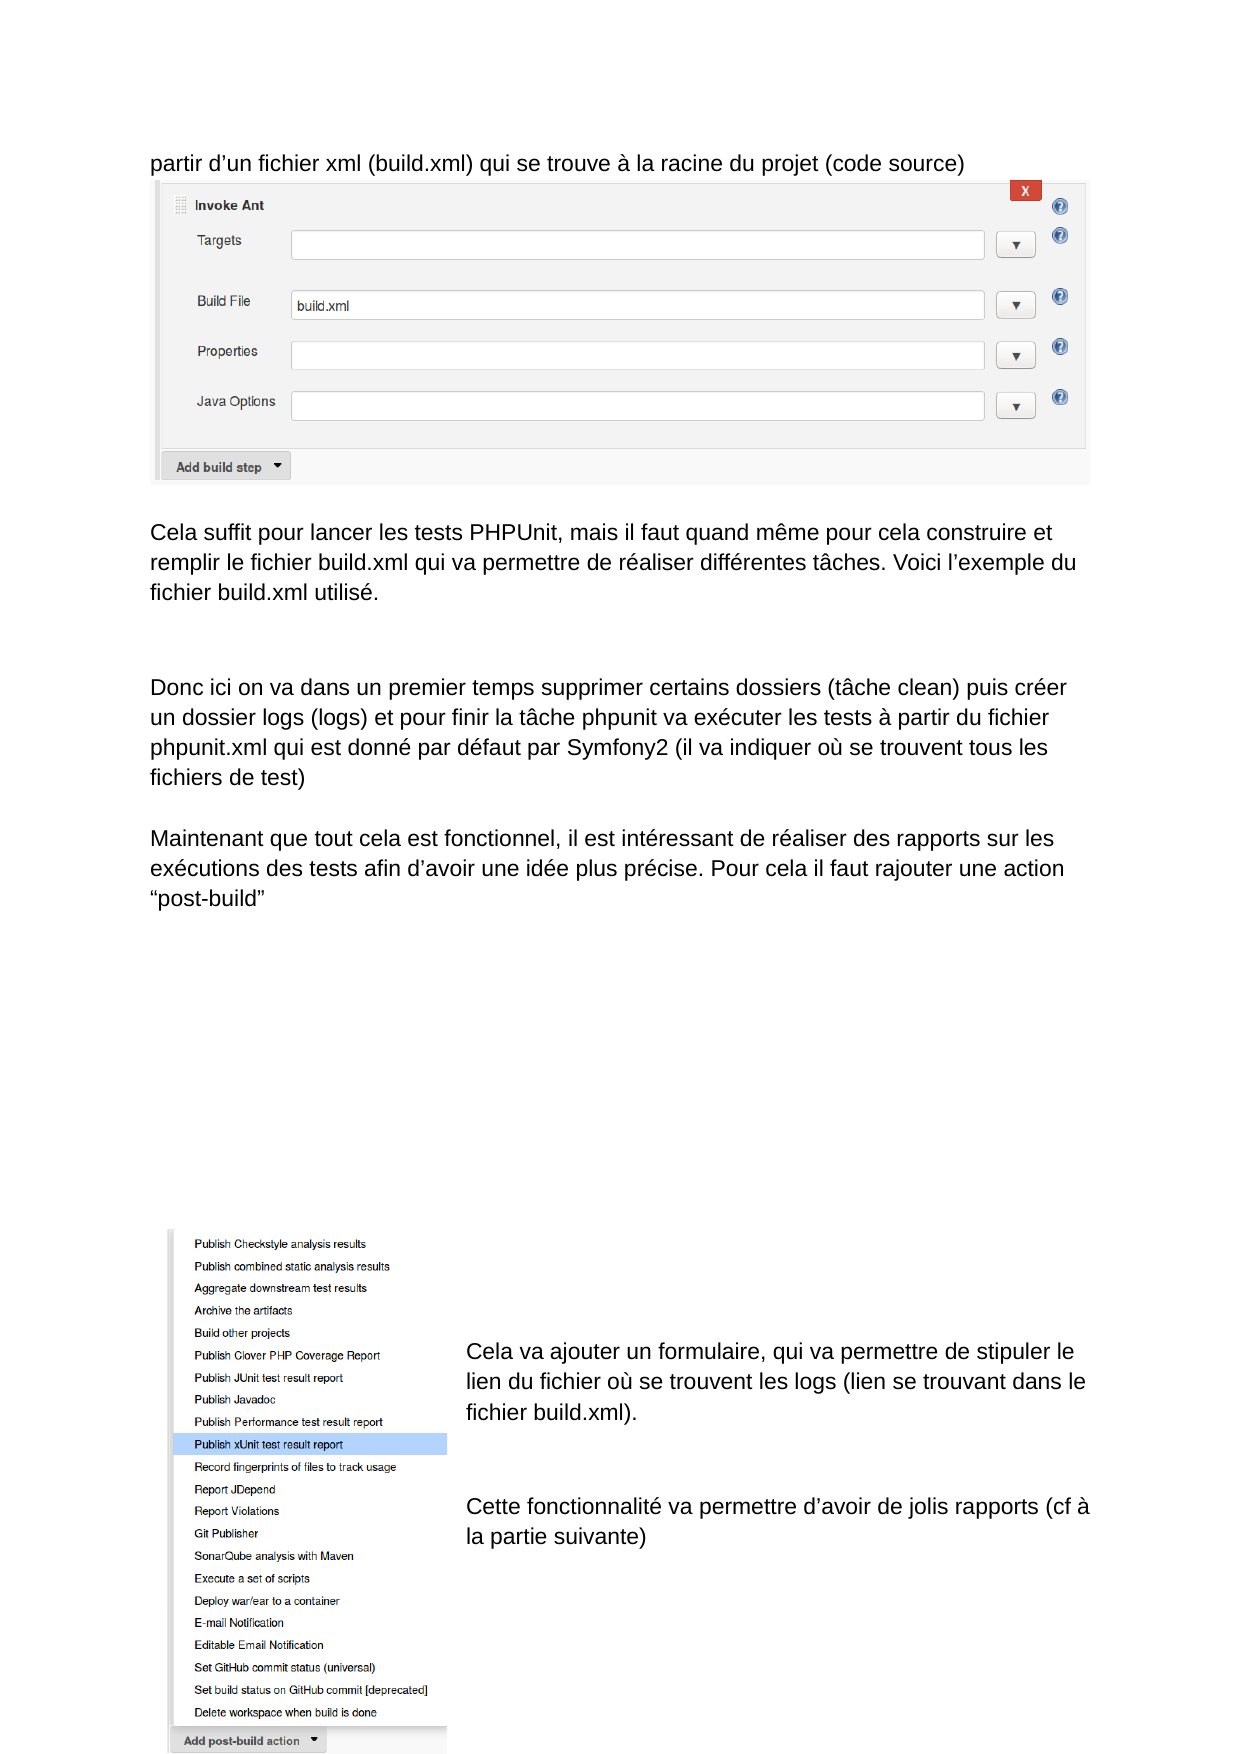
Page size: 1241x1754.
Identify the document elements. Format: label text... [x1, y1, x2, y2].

text Cela suffit pour lancer les tests PHPUnit, mais il faut quand même pour cela construire et remplir le fichier build.xml qui va permettre de réaliser différentes tâches. Voici l’exemple du fichier build.xml utilisé. [150, 518, 1090, 605]
text partir d’un fichier xml (build.xml) qui se trouve à la racine du projet (code source) [150, 150, 1090, 180]
picture [167, 1229, 448, 1754]
text Maintenant que tout cela est fonctionnel, il est intéressant de réaliser des rapports sur les exécutions des tests afin d’avoir une idée plus précise. Pour cela il faut rajouter une action “post-build” [150, 824, 1090, 911]
text Cela va ajouter un formulaire, qui va permettre de stipuler le lien du fichier où se trouvent les logs (lien se trouvant dans le fichier build.xml). [448, 1338, 1090, 1425]
text Donc ici on va dans un premier temps supprimer certains dossiers (tâche clean) puis créer un dossier logs (logs) et pour finir la tâche phpunit va exécuter les tests à partir du fichier phpunit.xml qui est donné par défaut par Symfony2 (il va indiquer où se trouvent tous les fichiers de test) [150, 673, 1090, 790]
picture [150, 180, 1091, 485]
text Cette fonctionnalité va permettre d’avoir de jolis rapports (cf à la partie suivante) [448, 1493, 1090, 1549]
